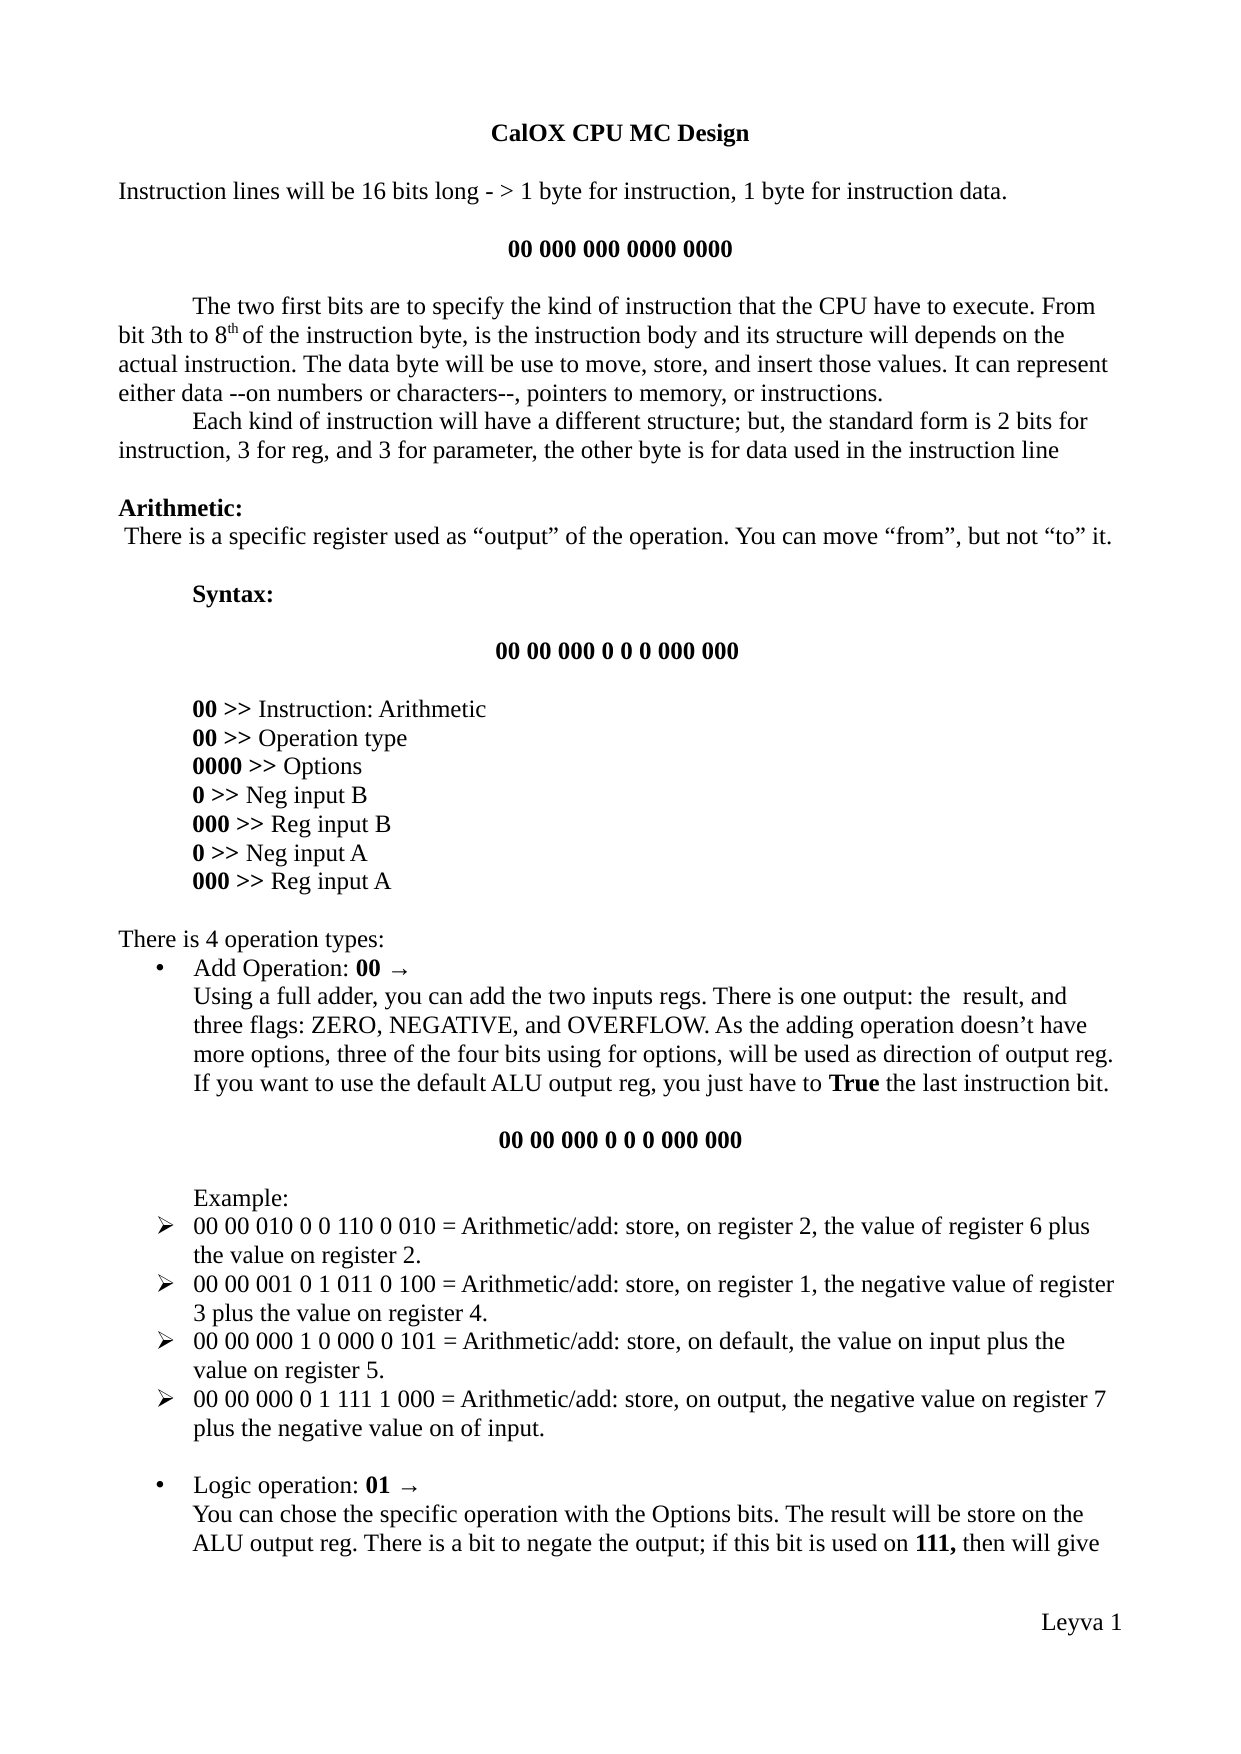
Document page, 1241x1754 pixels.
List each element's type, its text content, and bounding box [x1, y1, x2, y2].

text There is a specific register used as “output” of the operation. You can move “from”, but not “to” it. [118, 521, 1122, 550]
list 00 00 001 0 1 011 0 100 = Arithmetic/add: store, on register 1, the negative value of register 3 plus the value on register 4. [156, 1269, 1122, 1326]
list Logic operation: 01 → [156, 1470, 1122, 1499]
text Syntax: [118, 579, 1122, 608]
text Arithmetic: [118, 493, 1122, 521]
text 0 >> Neg input A [118, 838, 1122, 866]
text 00 00 000 0 0 0 000 000 [118, 1125, 1122, 1154]
list Add Operation: 00 → [156, 953, 1122, 981]
text Instruction lines will be 16 bits long - > 1 byte for instruction, 1 byte for instruction data. [118, 176, 1122, 205]
text 00 000 000 0000 0000 [118, 234, 1122, 263]
text 0000 >> Options [118, 751, 1122, 780]
text 00 00 000 0 0 0 000 000 [118, 636, 1122, 665]
text 000 >> Reg input A [118, 866, 1122, 895]
list Using a full adder, you can add the two inputs regs. There is one output: the result, and three flags: ZERO, NEGATIVE, and OVERFLOW. As the adding operation doesn’t have more options, three of the four bits using for options, will be used as direction of output reg. If you want to use the default ALU output reg, you just have to True the last instruction bit. [156, 981, 1122, 1096]
text 0 >> Neg input B [118, 780, 1122, 809]
list 00 00 010 0 0 110 0 010 = Arithmetic/add: store, on register 2, the value of register 6 plus the value on register 2. [156, 1211, 1122, 1269]
text 000 >> Reg input B [118, 809, 1122, 838]
text 00 >> Operation type [118, 723, 1122, 751]
list 00 00 000 0 1 111 1 000 = Arithmetic/add: store, on output, the negative value on register 7 plus the negative value on of input. [156, 1384, 1122, 1441]
text You can chose the specific operation with the Options bits. The result will be store on the ALU output reg. There is a bit to negate the output; if this bit is used on 111, then will give [118, 1499, 1122, 1556]
text 00 >> Instruction: Arithmetic [118, 694, 1122, 723]
list Example: [156, 1183, 1122, 1211]
text Each kind of instruction will have a different structure; but, the standard form is 2 bits for instruction, 3 for reg, and 3 for parameter, the other byte is for data used in the instruction line [118, 406, 1122, 464]
text The two first bits are to specify the kind of instruction that the CPU have to execute. From bit 3th to 8th of the instruction byte, is the instruction body and its structure will depends on the actual instruction. The data byte will be use to move, store, and insert those values. It can represent either data --on numbers or characters--, pointers to memory, or instructions. [118, 291, 1122, 406]
text There is 4 operation types: [118, 924, 1122, 953]
list 00 00 000 1 0 000 0 101 = Arithmetic/add: store, on default, the value on input plus the value on register 5. [156, 1326, 1122, 1384]
